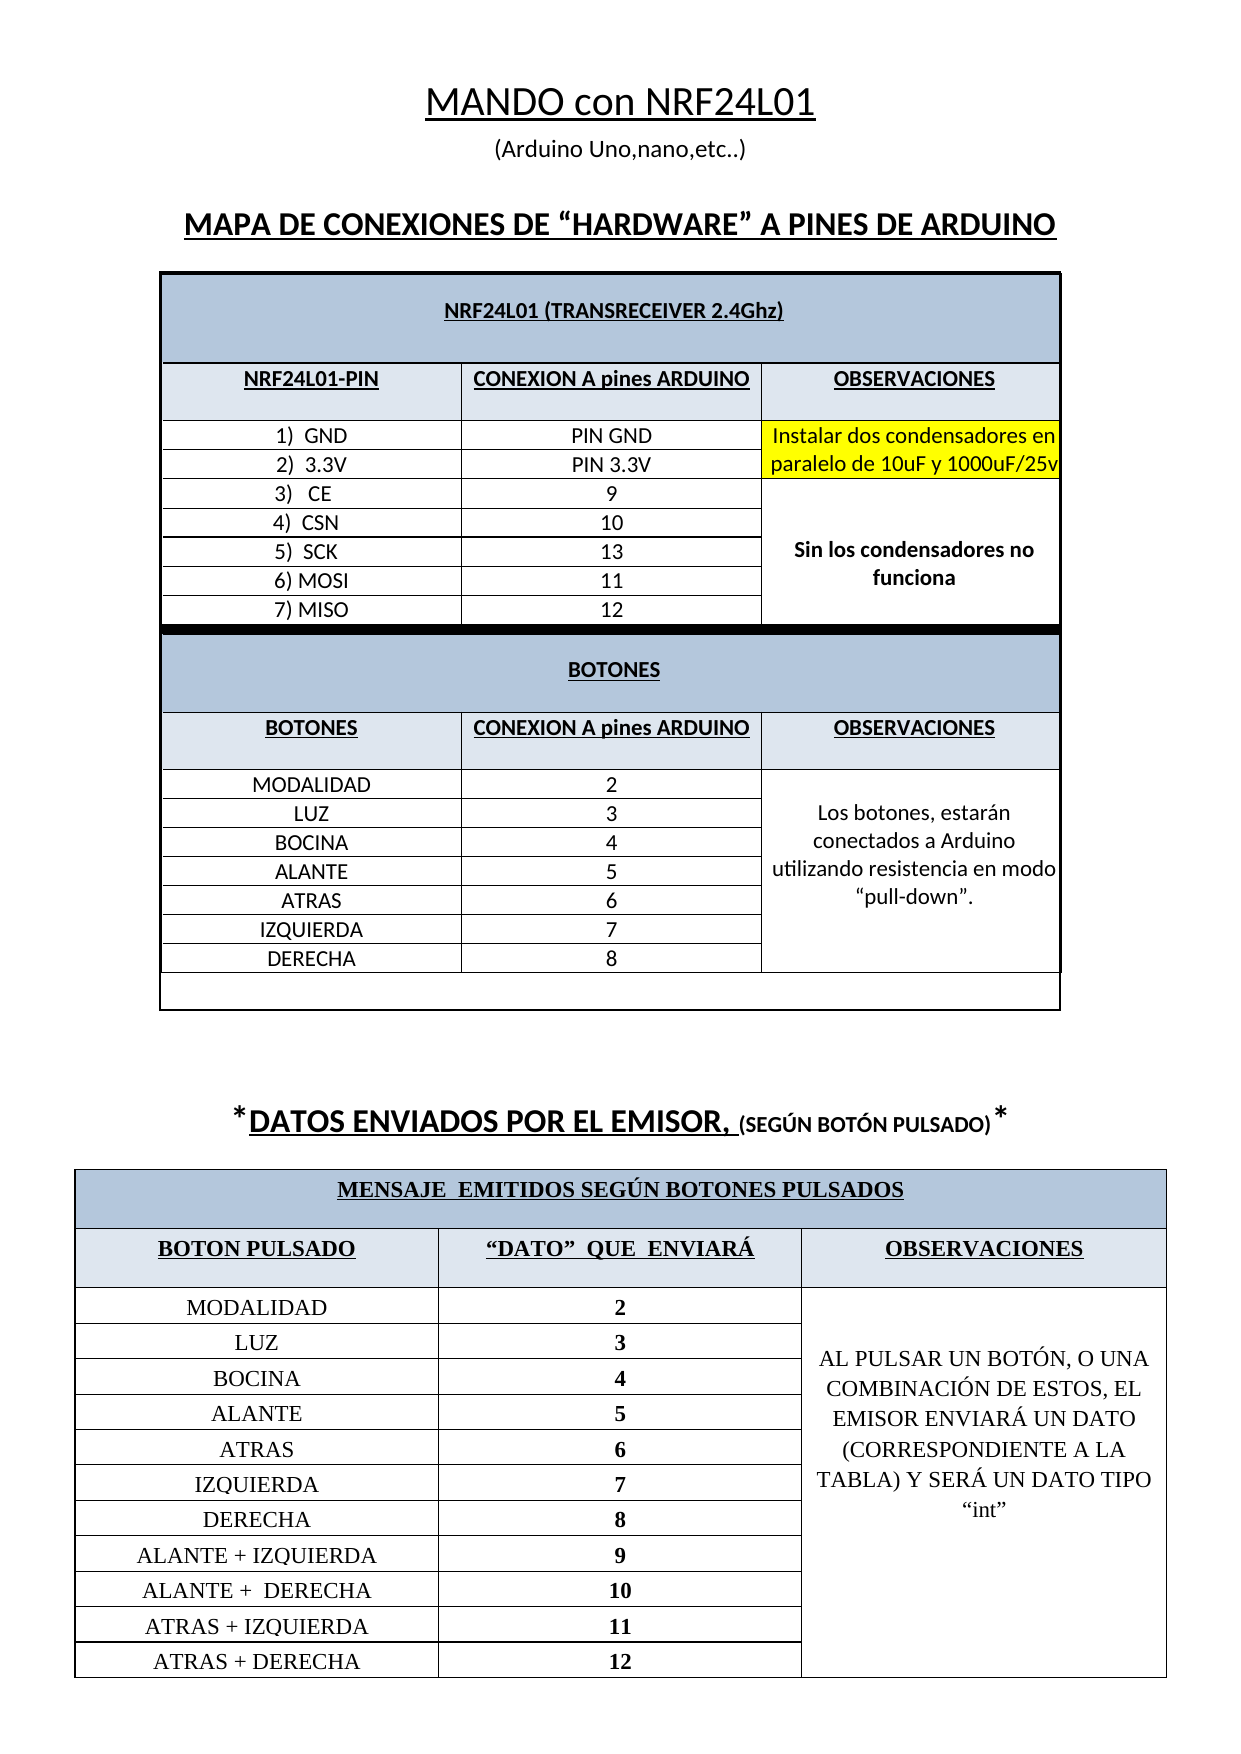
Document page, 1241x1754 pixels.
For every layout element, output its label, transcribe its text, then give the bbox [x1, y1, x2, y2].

table_cell Los botones, estarán conectados a Arduino utilizando resistencia en modo “pull-down”. [762, 770, 1059, 972]
table_cell ALANTE [76, 1395, 438, 1429]
table_header MENSAJE EMITIDOS SEGÚN BOTONES PULSADOS [76, 1170, 1166, 1228]
table_cell 9 [462, 479, 761, 507]
table_cell 11 [439, 1607, 801, 1641]
table_cell 8 [439, 1501, 801, 1535]
table_cell IZQUIERDA [76, 1465, 438, 1500]
table_header NRF24L01 (TRANSRECEIVER 2.4Ghz) [162, 275, 1059, 362]
table_cell BOTON PULSADO [76, 1229, 438, 1287]
table_cell 13 [462, 538, 761, 566]
table_cell “DATO” QUE ENVIARÁ [439, 1229, 801, 1287]
table_cell OBSERVACIONES [802, 1229, 1166, 1287]
table_cell Sin los condensadores no funciona [762, 479, 1059, 624]
table_cell 2 [462, 770, 761, 798]
table_cell [162, 625, 1059, 634]
table_cell DERECHA [162, 944, 461, 972]
table_cell 9 [439, 1536, 801, 1571]
table_cell 4 [439, 1359, 801, 1393]
table_cell BOCINA [76, 1359, 438, 1393]
table_cell 12 [462, 596, 761, 624]
table_cell 5 [462, 857, 761, 885]
text (Arduino Uno,nano,etc..) [75, 133, 1165, 164]
table_cell LUZ [162, 799, 461, 827]
table_cell 2) 3.3V [162, 450, 461, 478]
table_cell 12 [439, 1643, 801, 1677]
table_cell 6 [439, 1430, 801, 1464]
table_cell ALANTE + DERECHA [76, 1572, 438, 1606]
table_cell 5 [439, 1395, 801, 1429]
table_cell BOCINA [162, 828, 461, 856]
table_cell 5) SCK . [162, 537, 461, 566]
table_cell 1) GND [162, 421, 461, 449]
table_cell 3 [462, 799, 761, 827]
table_cell BOTONES [162, 713, 461, 769]
table_cell 6 [462, 886, 761, 914]
table_cell 6) MOSI [162, 567, 461, 594]
table_cell PIN GND [462, 421, 761, 449]
table_cell ALANTE + IZQUIERDA [76, 1536, 438, 1571]
table_cell ATRAS [76, 1430, 438, 1464]
table_cell MODALIDAD [162, 770, 461, 798]
table_cell BOTONES [162, 635, 1059, 712]
table_cell 7 [439, 1465, 801, 1500]
table_cell CONEXION A pines ARDUINO [462, 364, 761, 420]
table_cell 7 [462, 915, 761, 943]
table_cell LUZ [76, 1324, 438, 1358]
table_cell OBSERVACIONES [762, 713, 1059, 769]
table_cell ATRAS [162, 886, 461, 914]
table_cell 8 [462, 944, 761, 972]
table_cell 3) CE. . [162, 479, 461, 507]
table_cell 10 [439, 1572, 801, 1606]
text MAPA DE CONEXIONES DE “HARDWARE” A PINES DE ARDUINO [75, 203, 1165, 244]
table_cell NRF24L01-PIN [162, 363, 461, 420]
table_cell DERECHA [76, 1501, 438, 1535]
table_cell IZQUIERDA [162, 915, 461, 943]
text MANDO con NRF24L01 [75, 75, 1165, 126]
table_cell OBSERVACIONES [762, 364, 1059, 420]
table_cell MODALIDAD [76, 1288, 438, 1323]
table_cell PIN 3.3V [462, 450, 761, 478]
table_cell ALANTE [162, 857, 461, 885]
table_cell AL PULSAR UN BOTÓN, O UNA COMBINACIÓN DE ESTOS, EL EMISOR ENVIARÁ UN DATO (CORRESPONDIENTE A LA TABLA) Y SERÁ UN DATO TIPO “int” [802, 1288, 1166, 1677]
table_cell 3 [439, 1324, 801, 1358]
table_cell 2 [439, 1288, 801, 1323]
text *DATOS ENVIADOS POR EL EMISOR, (SEGÚN BOTÓN PULSADO)* [75, 1096, 1165, 1141]
table_cell 7) MISO [162, 596, 461, 624]
table_cell 11 [462, 567, 761, 594]
table_cell 4 [462, 828, 761, 856]
table_cell ATRAS + DERECHA [76, 1643, 438, 1677]
table_cell 10 [462, 509, 761, 536]
table_cell Instalar dos condensadores en paralelo de 10uF y 1000uF/25v [762, 421, 1059, 478]
table_cell 4) CSN . [162, 509, 461, 536]
table_cell ATRAS + IZQUIERDA [76, 1607, 438, 1641]
table_cell CONEXION A pines ARDUINO [462, 713, 761, 769]
